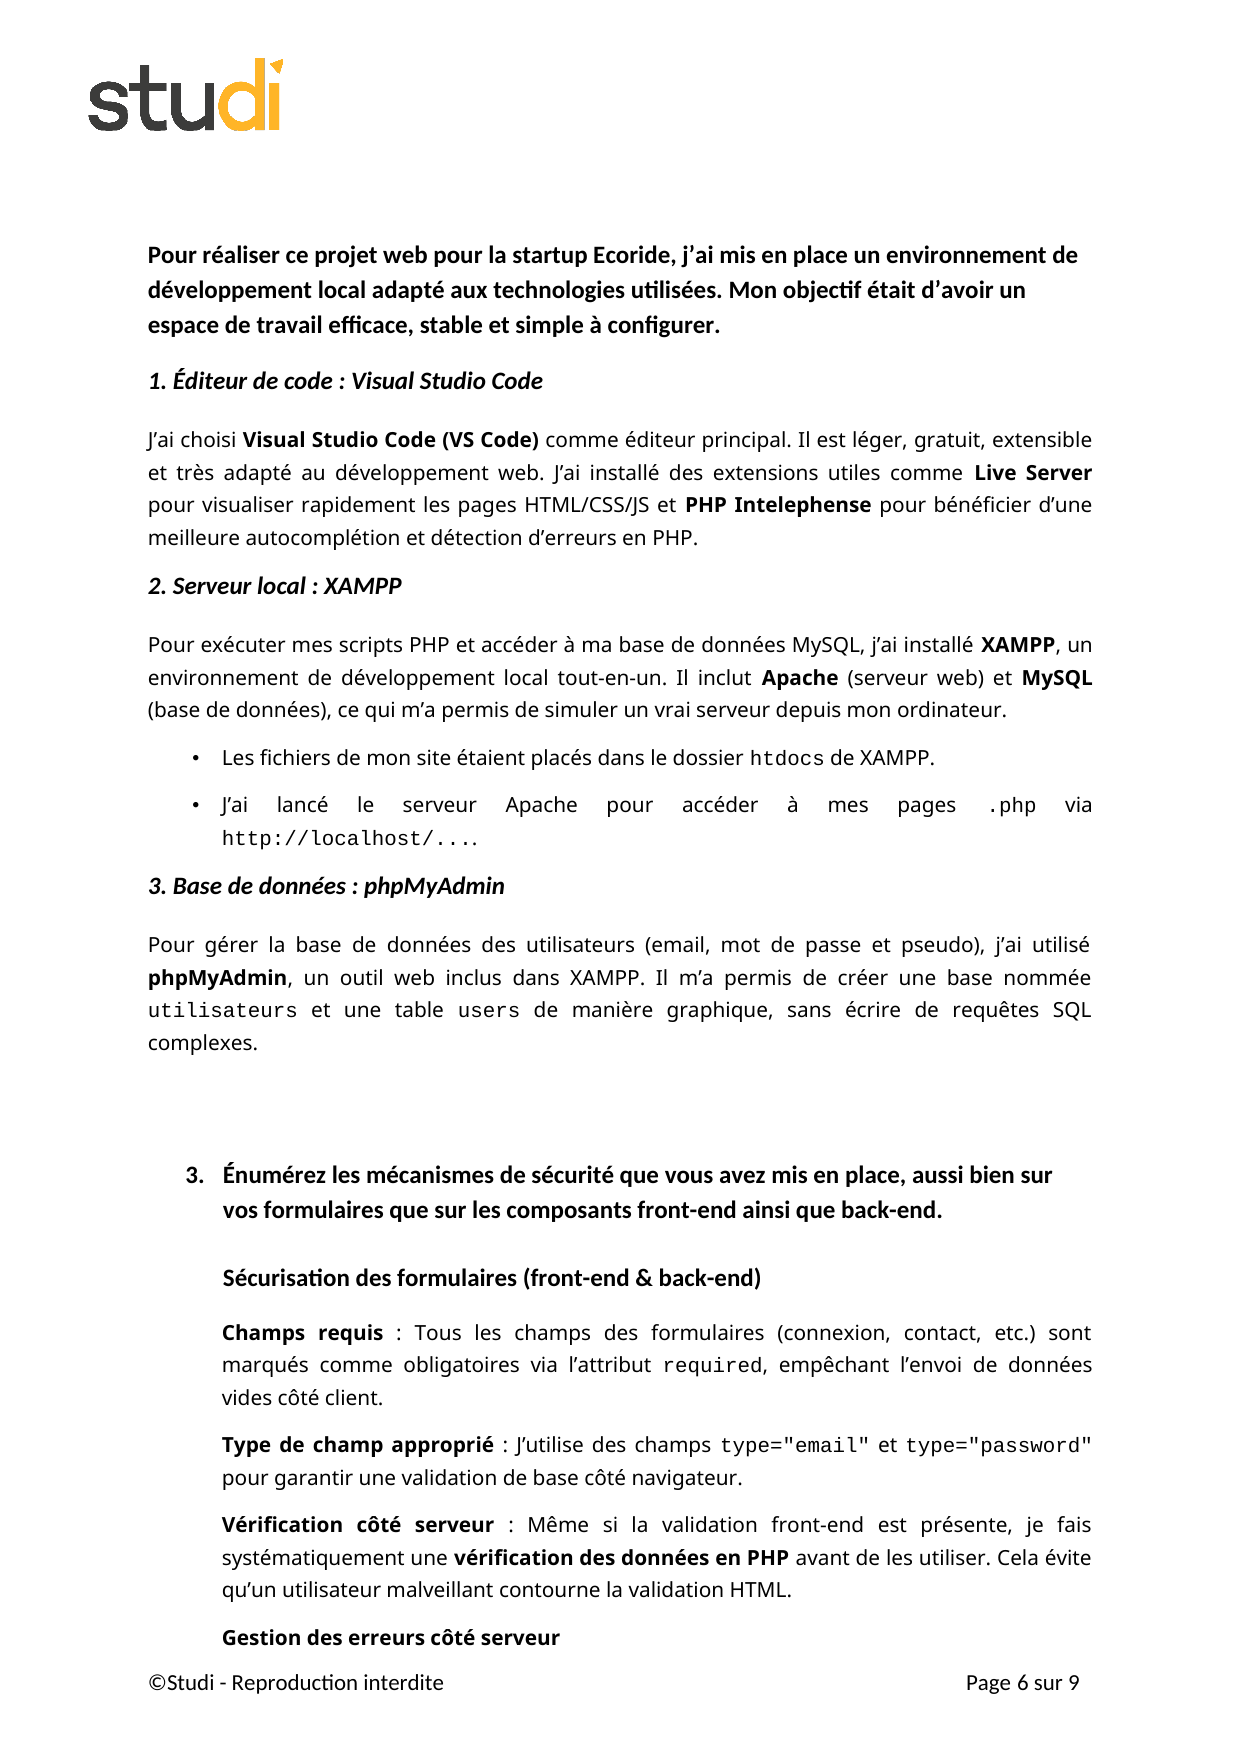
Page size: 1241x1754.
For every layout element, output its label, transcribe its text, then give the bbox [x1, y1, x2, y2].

text J’ai choisi Visual Studio Code (VS Code) comme éditeur principal. Il est léger, gratuit, extensible et très adapté au développement web. J’ai installé des extensions utiles comme Live Server pour visualiser rapidement les pages HTML/CSS/JS et PHP Intelephense pour bénéficier d’une meilleure autocomplétion et détection d’erreurs en PHP. [148, 425, 1093, 552]
picture [88, 58, 283, 131]
list Les fichiers de mon site étaient placés dans le dossier htdocs de XAMPP. [192, 743, 1093, 771]
subtitle 3. Base de données : phpMyAdmin [148, 870, 1093, 901]
list Champs requis : Tous les champs des formulaires (connexion, contact, etc.) sont marqués comme obligatoires via l’attribut required, empêchant l’envoi de données vides côté client. [192, 1318, 1093, 1412]
text Pour réaliser ce projet web pour la startup Ecoride, j’ai mis en place un environnement de développement local adapté aux technologies utilisées. Mon objectif était d’avoir un espace de travail efficace, stable et simple à configurer. [148, 239, 1093, 340]
list Sécurisation des formulaires (front-end & back-end) [185, 1262, 1093, 1292]
list Énumérez les mécanismes de sécurité que vous avez mis en place, aussi bien sur vos formulaires que sur les composants front-end ainsi que back-end. [185, 1159, 1093, 1225]
text Pour exécuter mes scripts PHP et accéder à ma base de données MySQL, j’ai installé XAMPP, un environnement de développement local tout-en-un. Il inclut Apache (serveur web) et MySQL (base de données), ce qui m’a permis de simuler un vrai serveur depuis mon ordinateur. [148, 630, 1093, 724]
list Gestion des erreurs côté serveur [192, 1623, 1093, 1651]
list Type de champ approprié : J’utilise des champs type="email" et type="password" pour garantir une validation de base côté navigateur. [192, 1430, 1093, 1491]
text Pour gérer la base de données des utilisateurs (email, mot de passe et pseudo), j’ai utilisé phpMyAdmin, un outil web inclus dans XAMPP. Il m’a permis de créer une base nommée utilisateurs et une table users de manière graphique, sans écrire de requêtes SQL complexes. [148, 930, 1093, 1057]
list J’ai lancé le serveur Apache pour accéder à mes pages .php via http://localhost/.... [192, 790, 1093, 851]
subtitle 2. Serveur local : XAMPP [148, 570, 1093, 601]
list Vérification côté serveur : Même si la validation front-end est présente, je fais systématiquement une vérification des données en PHP avant de les utiliser. Cela évite qu’un utilisateur malveillant contourne la validation HTML. [192, 1510, 1093, 1604]
subtitle 1. Éditeur de code : Visual Studio Code [148, 365, 1093, 396]
